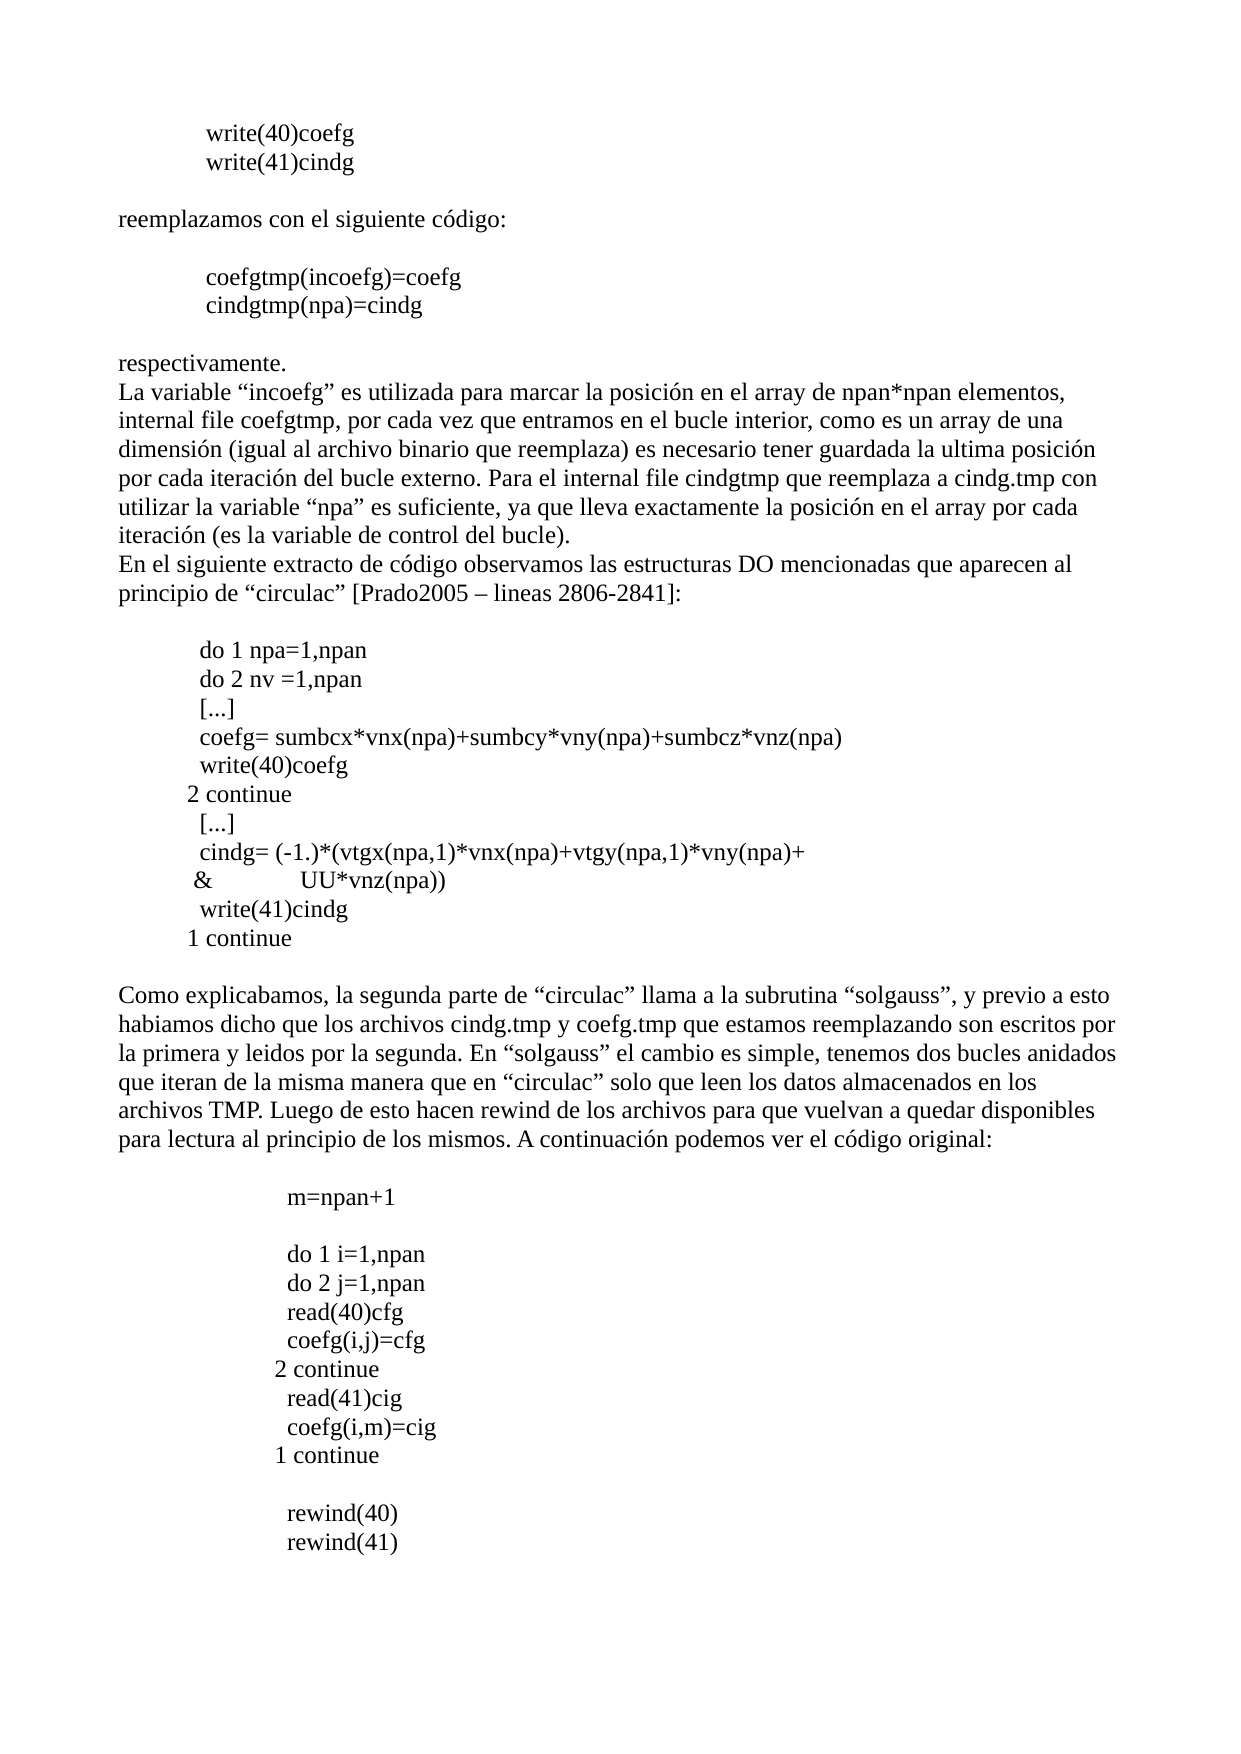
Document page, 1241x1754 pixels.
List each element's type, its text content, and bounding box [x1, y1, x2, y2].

text do 1 i=1,npan [249, 1239, 1122, 1268]
text read(40)cfg [249, 1297, 1122, 1326]
text 2 continue [162, 779, 1122, 808]
text do 1 npa=1,npan [162, 636, 1122, 664]
text respectivamente. [118, 348, 1122, 377]
text cindgtmp(npa)=cindg [206, 291, 1122, 319]
text read(41)cig [249, 1383, 1122, 1412]
text [...] [162, 808, 1122, 837]
text coefg(i,j)=cfg [249, 1326, 1122, 1354]
text rewind(41) [249, 1527, 1122, 1556]
text write(41)cindg [162, 894, 1122, 923]
text reemplazamos con el siguiente código: [118, 204, 1122, 233]
text Como explicabamos, la segunda parte de “circulac” llama a la subrutina “solgauss”, y previo a esto habiamos dicho que los archivos cindg.tmp y coefg.tmp que estamos reemplazando son escritos por la primera y leidos por la segunda. En “solgauss” el cambio es simple, tenemos dos bucles anidados que iteran de la misma manera que en “circulac” solo que leen los datos almacenados en los archivos TMP. Luego de esto hacen rewind de los archivos para que vuelvan a quedar disponibles para lectura al principio de los mismos. A continuación podemos ver el código original: [118, 981, 1122, 1153]
text 2 continue [249, 1354, 1122, 1383]
text 1 continue [249, 1441, 1122, 1469]
text & UU*vnz(npa)) [162, 866, 1122, 894]
text 1 continue [162, 923, 1122, 952]
text write(40)coefg [206, 118, 1122, 147]
text La variable “incoefg” es utilizada para marcar la posición en el array de npan*npan elementos, internal file coefgtmp, por cada vez que entramos en el bucle interior, como es un array de una dimensión (igual al archivo binario que reemplaza) es necesario tener guardada la ultima posición por cada iteración del bucle externo. Para el internal file cindgtmp que reemplaza a cindg.tmp con utilizar la variable “npa” es suficiente, ya que lleva exactamente la posición en el array por cada iteración (es la variable de control del bucle). [118, 377, 1122, 549]
text cindg= (-1.)*(vtgx(npa,1)*vnx(npa)+vtgy(npa,1)*vny(npa)+ [162, 837, 1122, 866]
text rewind(40) [249, 1498, 1122, 1527]
text coefgtmp(incoefg)=coefg [206, 262, 1122, 291]
text [...] [162, 693, 1122, 722]
text write(41)cindg [206, 147, 1122, 176]
text coefg(i,m)=cig [249, 1412, 1122, 1441]
text coefg= sumbcx*vnx(npa)+sumbcy*vny(npa)+sumbcz*vnz(npa) [162, 722, 1122, 751]
text m=npan+1 [249, 1182, 1122, 1211]
text En el siguiente extracto de código observamos las estructuras DO mencionadas que aparecen al principio de “circulac” [Prado2005 – lineas 2806-2841]: [118, 549, 1122, 607]
text do 2 j=1,npan [249, 1268, 1122, 1297]
text do 2 nv =1,npan [162, 664, 1122, 693]
text write(40)coefg [162, 751, 1122, 779]
